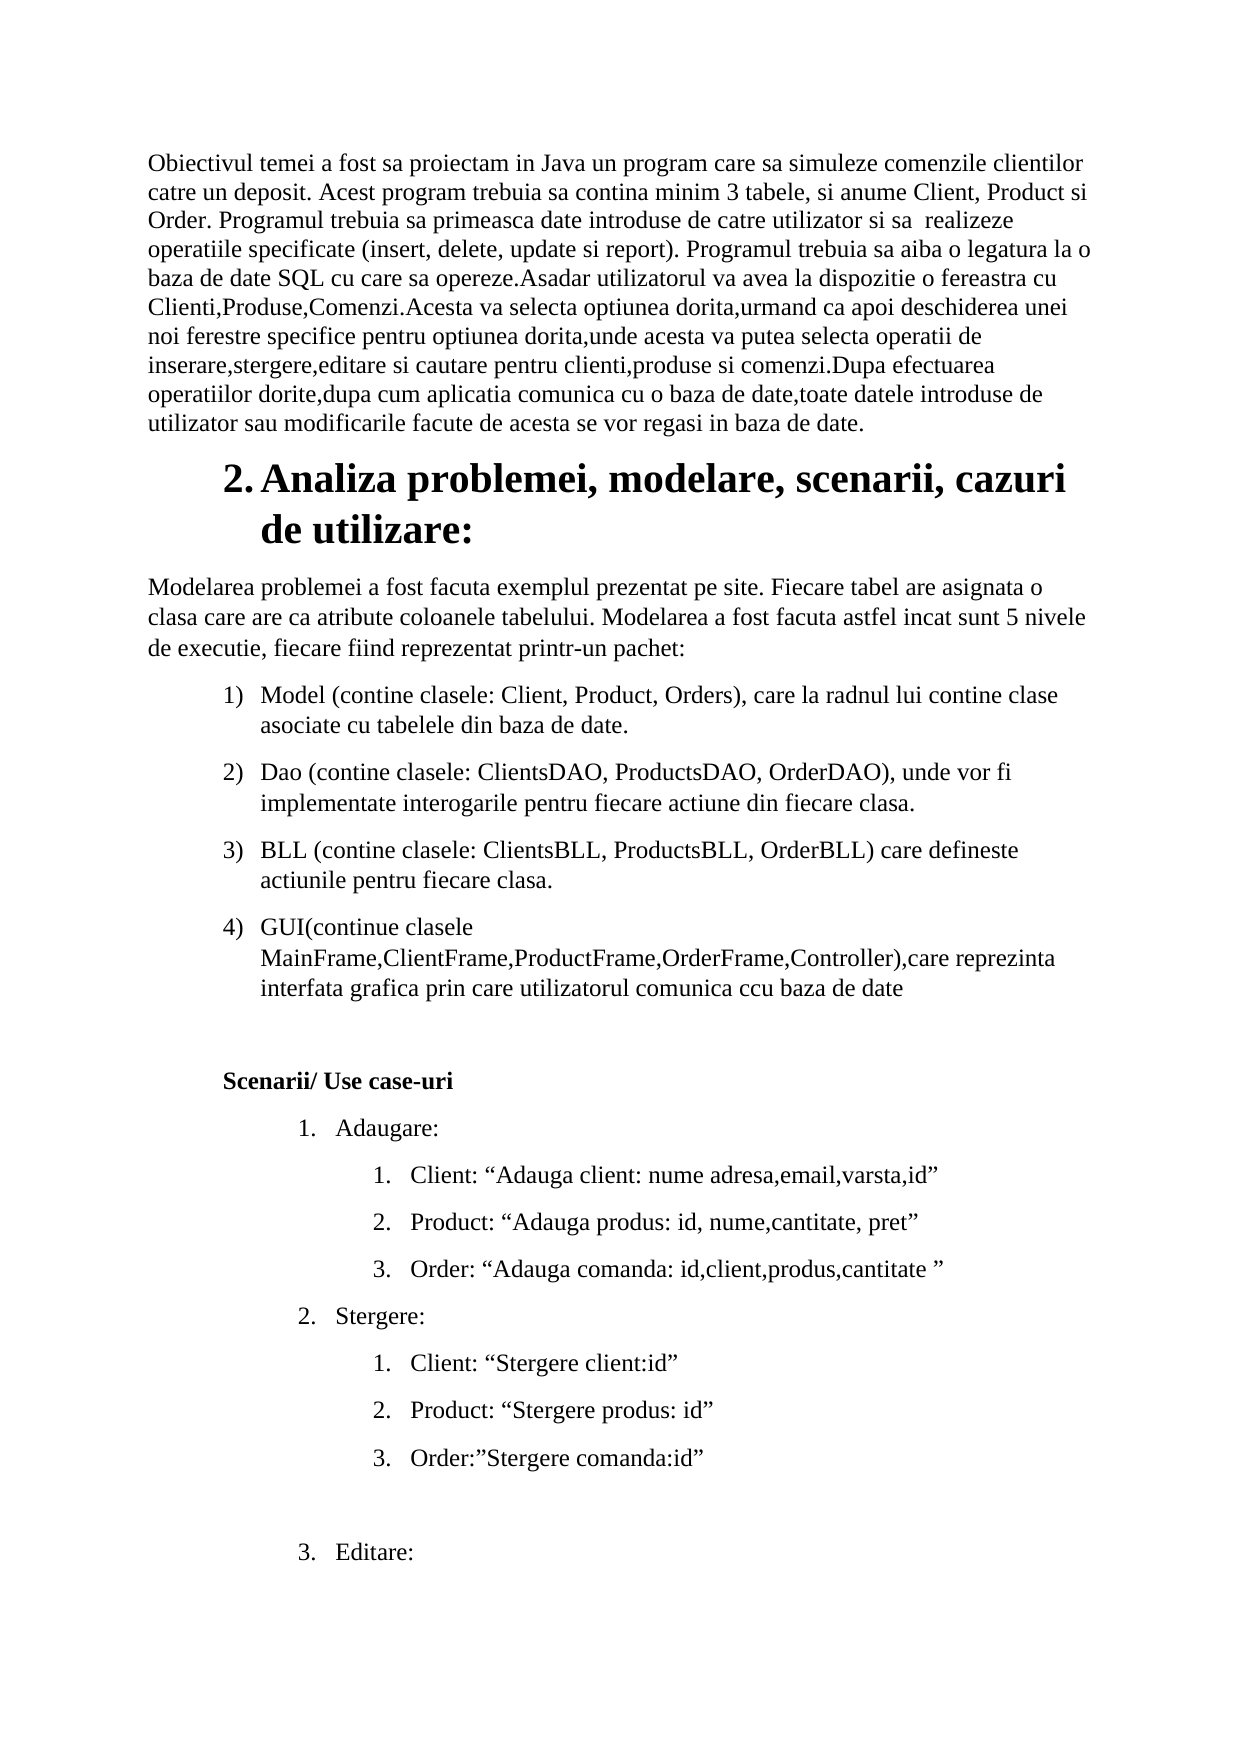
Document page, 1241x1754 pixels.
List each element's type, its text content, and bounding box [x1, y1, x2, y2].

list Product: “Stergere produs: id” [373, 1396, 1093, 1424]
list Order: “Adauga comanda: id,client,produs,cantitate ” [373, 1254, 1093, 1283]
text Obiectivul temei a fost sa proiectam in Java un program care sa simuleze comenzile clientilor catre un deposit. Acest program trebuia sa contina minim 3 tabele, si anume Client, Product si Order. Programul trebuia sa primeasca date introduse de catre utilizator si sa realizeze operatiile specificate (insert, delete, update si report). Programul trebuia sa aiba o legatura la o baza de date SQL cu care sa opereze.Asadar utilizatorul va avea la dispozitie o fereastra cu Clienti,Produse,Comenzi.Acesta va selecta optiunea dorita,urmand ca apoi deschiderea unei noi ferestre specifice pentru optiunea dorita,unde acesta va putea selecta operatii de inserare,stergere,editare si cautare pentru clienti,produse si comenzi.Dupa efectuarea operatiilor dorite,dupa cum aplicatia comunica cu o baza de date,toate datele introduse de utilizator sau modificarile facute de acesta se vor regasi in baza de date. [148, 148, 1093, 437]
list Client: “Adauga client: nume adresa,email,varsta,id” [373, 1160, 1093, 1189]
list Analiza problemei, modelare, scenarii, cazuri de utilizare: [223, 454, 1093, 552]
text Scenarii/ Use case-uri [223, 1066, 1093, 1095]
list GUI(continue clasele MainFrame,ClientFrame,ProductFrame,OrderFrame,Controller),care reprezinta interfata grafica prin care utilizatorul comunica ccu baza de date [223, 912, 1093, 1002]
list Stergere: [298, 1301, 1093, 1330]
text Modelarea problemei a fost facuta exemplul prezentat pe site. Fiecare tabel are asignata o clasa care are ca atribute coloanele tabelului. Modelarea a fost facuta astfel incat sunt 5 nivele de executie, fiecare fiind reprezentat printr-un pachet: [148, 572, 1093, 662]
list Adaugare: [298, 1113, 1093, 1142]
list Editare: [298, 1537, 1093, 1566]
list Product: “Adauga produs: id, nume,cantitate, pret” [373, 1207, 1093, 1236]
list BLL (contine clasele: ClientsBLL, ProductsBLL, OrderBLL) care defineste actiunile pentru fiecare clasa. [223, 835, 1093, 894]
list Model (contine clasele: Client, Product, Orders), care la radnul lui contine clase asociate cu tabelele din baza de date. [223, 680, 1093, 739]
list Dao (contine clasele: ClientsDAO, ProductsDAO, OrderDAO), unde vor fi implementate interogarile pentru fiecare actiune din fiecare clasa. [223, 757, 1093, 817]
list Client: “Stergere client:id” [373, 1348, 1093, 1377]
list Order:”Stergere comanda:id” [373, 1443, 1093, 1471]
